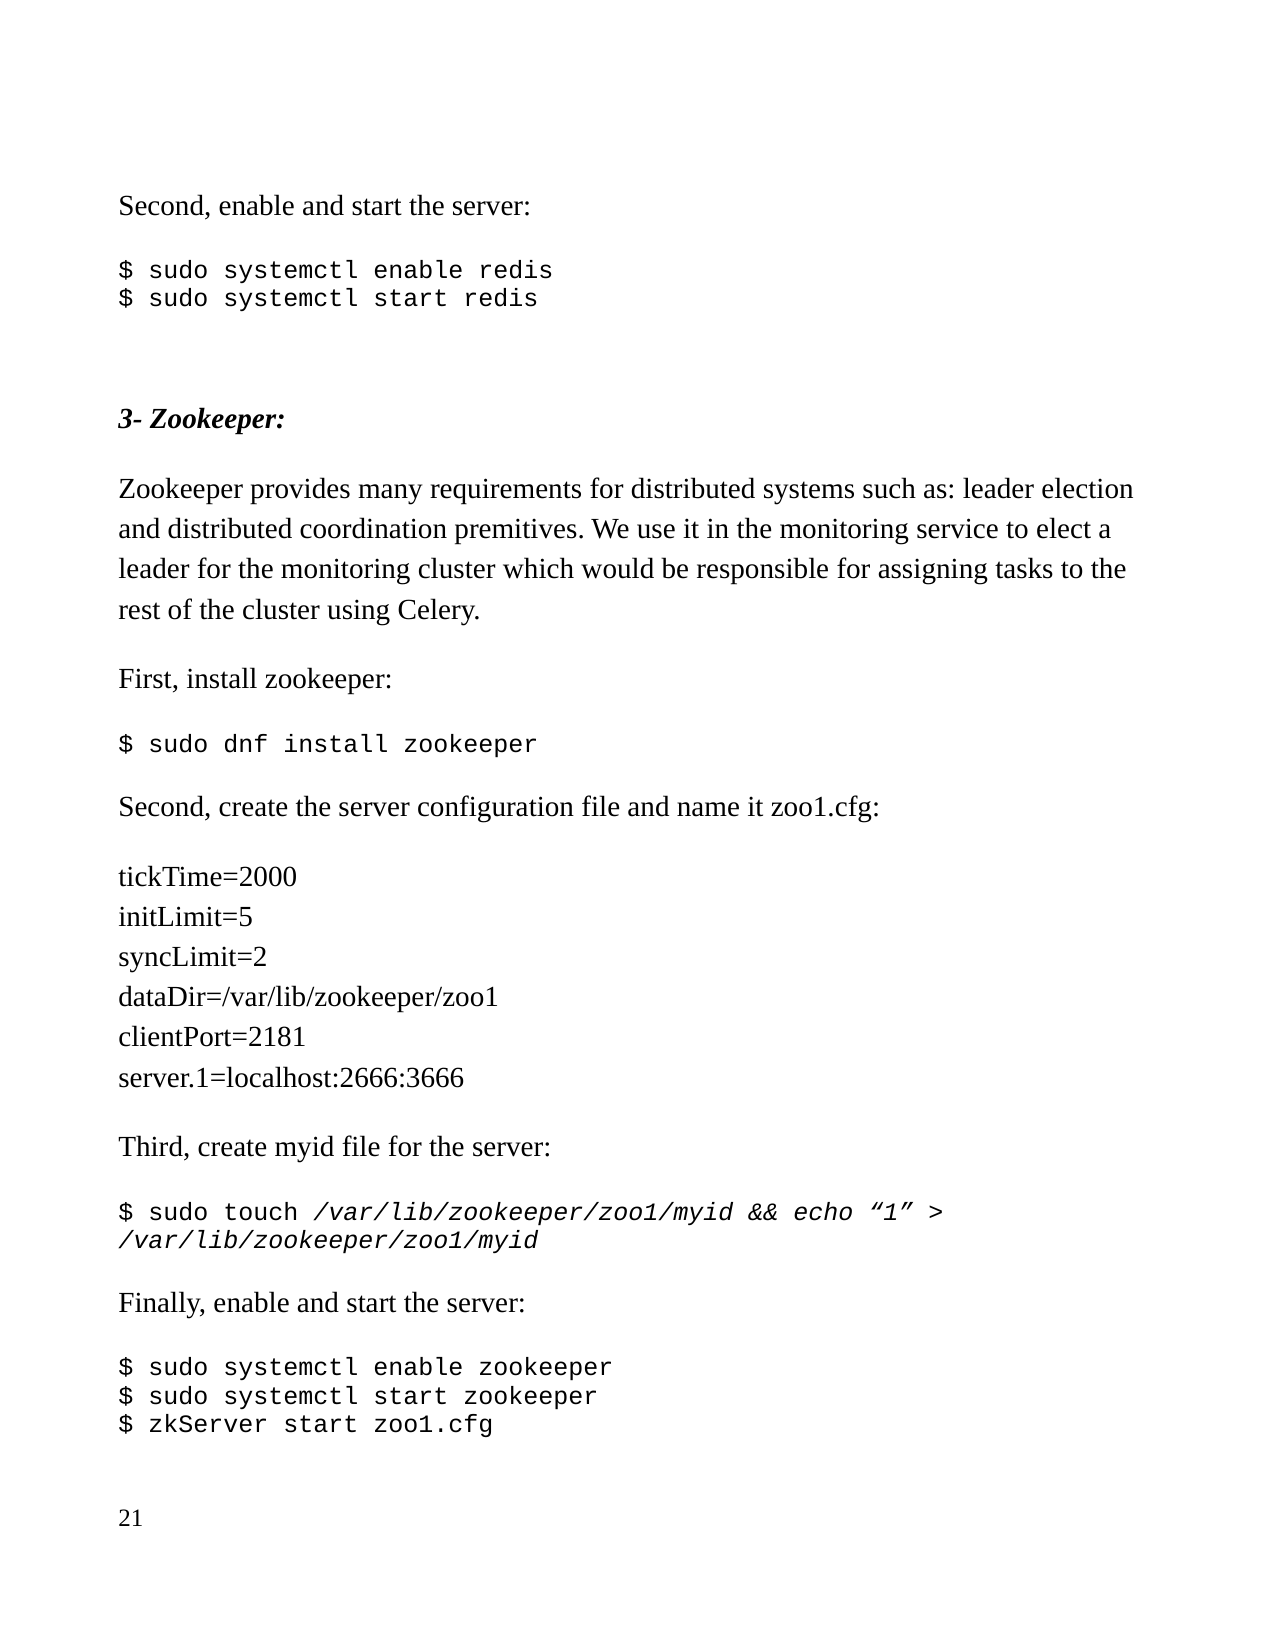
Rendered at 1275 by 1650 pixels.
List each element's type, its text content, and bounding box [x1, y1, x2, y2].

text Finally, enable and start the server: [118, 1285, 1157, 1319]
text $ sudo systemctl enable zookeeper $ sudo systemctl start zookeeper $ zkServer start zoo1.cfg [118, 1355, 1157, 1440]
text 3- Zookeeper: [118, 401, 1157, 435]
text Second, create the server configuration file and name it zoo1.cfg: [118, 789, 1157, 822]
text Second, enable and start the server: [118, 188, 1157, 221]
text $ sudo touch /var/lib/zookeeper/zoo1/myid && echo “1” > /var/lib/zookeeper/zoo1/myid [118, 1199, 1157, 1256]
text First, install zookeeper: [118, 661, 1157, 695]
text Zookeeper provides many requirements for distributed systems such as: leader election and distributed coordination premitives. We use it in the monitoring service to elect a leader for the monitoring cluster which would be responsible for assigning tasks to the rest of the cluster using Celery. [118, 471, 1157, 625]
text $ sudo dnf install zookeeper [118, 731, 1157, 759]
text Third, create myid file for the server: [118, 1129, 1157, 1163]
text tickTime=2000 initLimit=5 syncLimit=2 dataDir=/var/lib/zookeeper/zoo1 clientPort=2181 server.1=localhost:2666:3666 [118, 859, 1157, 1093]
text $ sudo systemctl enable redis $ sudo systemctl start redis [118, 257, 1157, 314]
